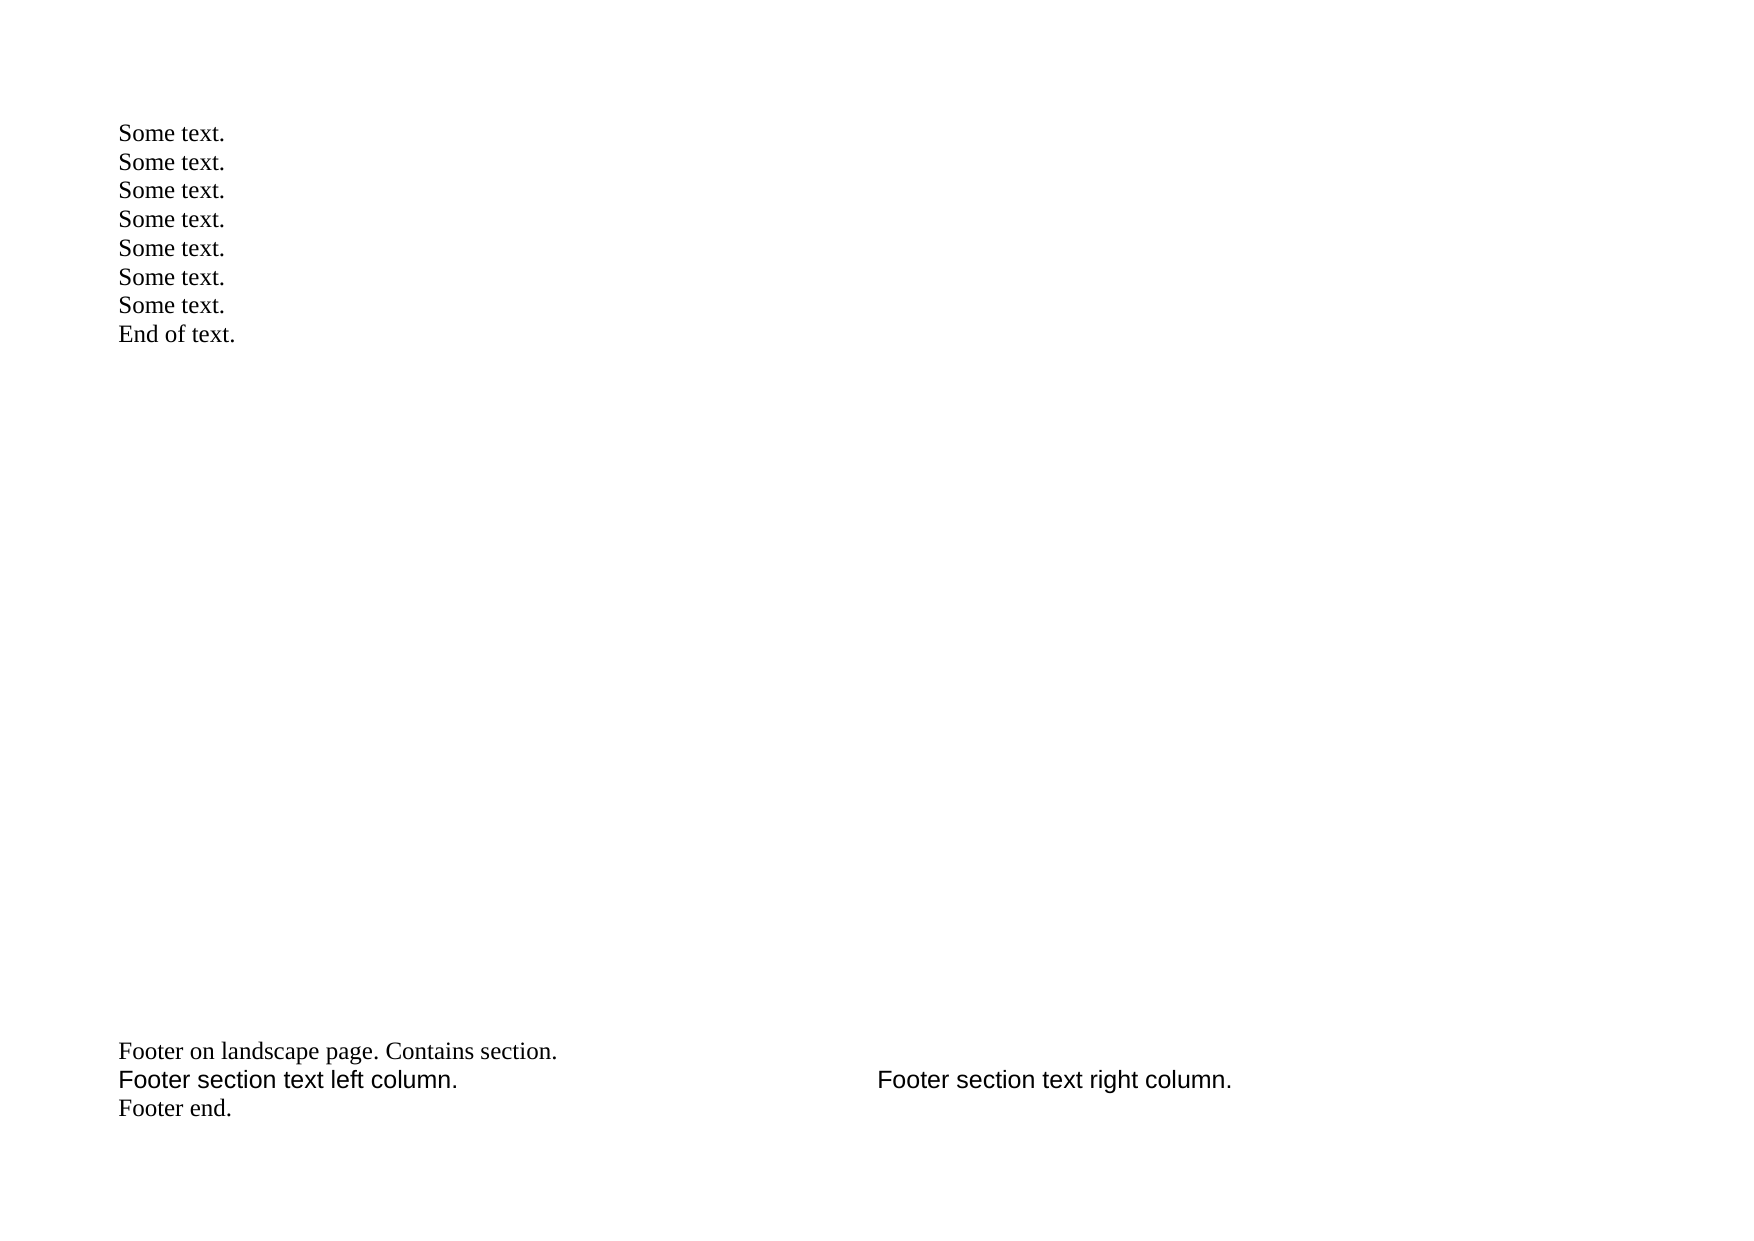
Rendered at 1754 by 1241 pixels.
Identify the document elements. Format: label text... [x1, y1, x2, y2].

text Some text. [118, 262, 771, 291]
text End of text. [118, 319, 771, 348]
text Some text. [118, 176, 771, 204]
text Some text. [118, 147, 771, 176]
text Some text. [118, 118, 771, 147]
text Some text. [118, 291, 771, 319]
text Some text. [118, 204, 771, 233]
text Some text. [118, 233, 771, 262]
